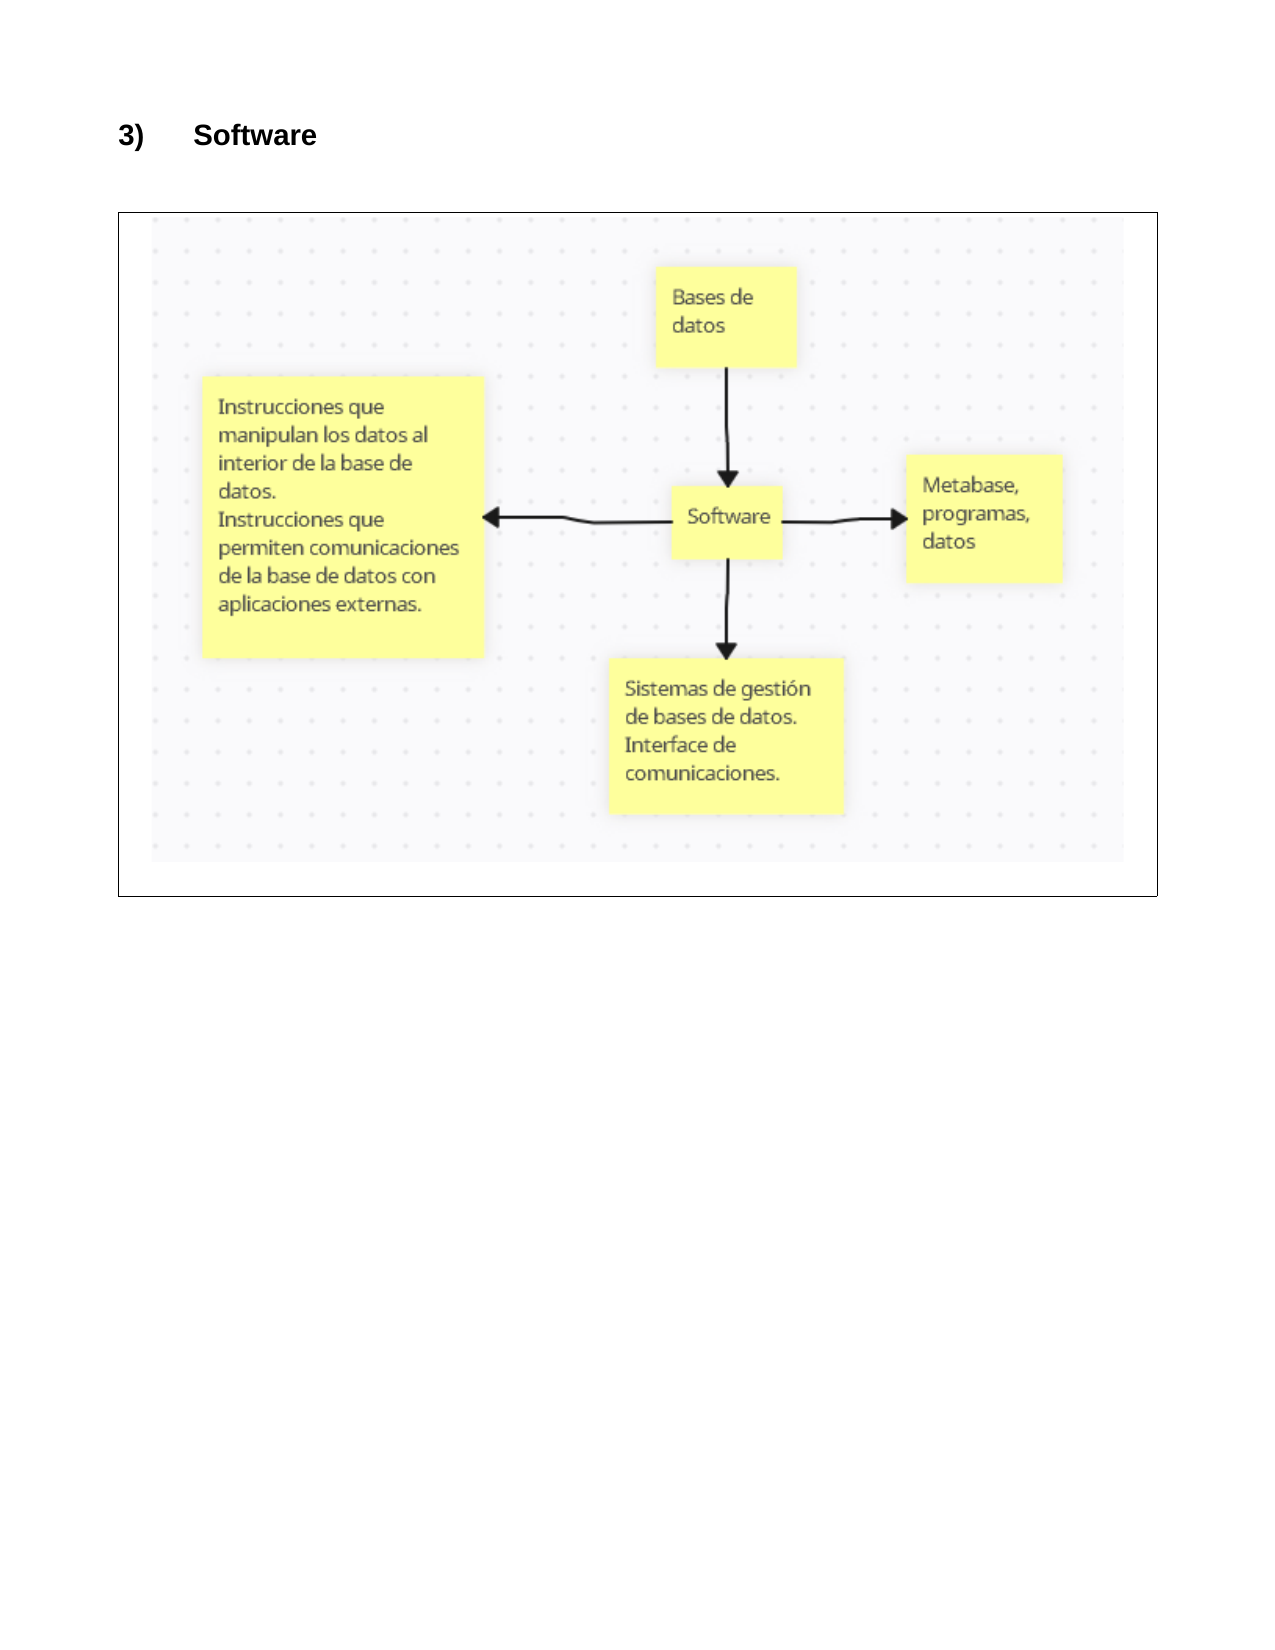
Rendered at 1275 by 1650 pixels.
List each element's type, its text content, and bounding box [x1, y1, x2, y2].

subtitle Software [118, 118, 1157, 152]
picture [151, 217, 1124, 862]
table_header [119, 213, 1157, 896]
